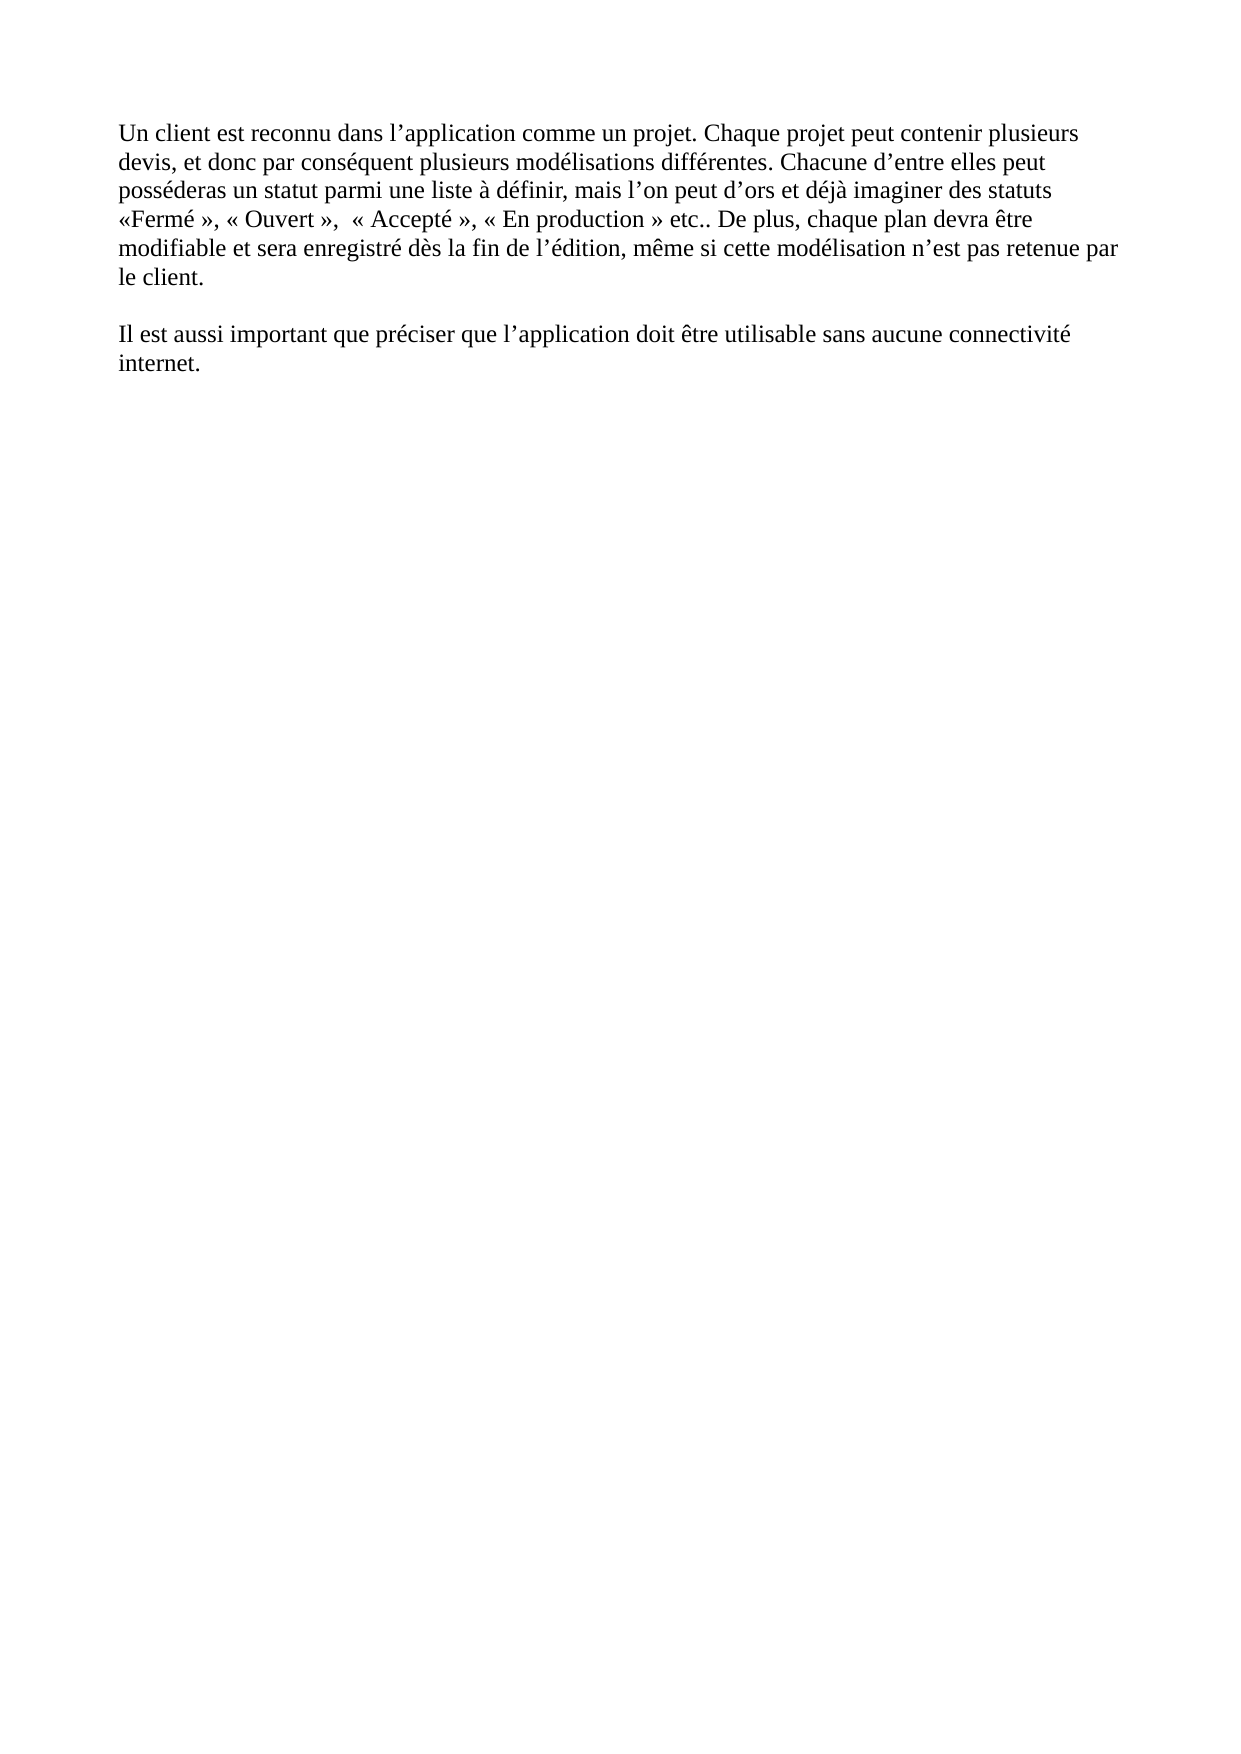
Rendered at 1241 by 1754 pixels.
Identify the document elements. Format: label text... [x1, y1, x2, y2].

text Il est aussi important que préciser que l’application doit être utilisable sans aucune connectivité internet. [118, 319, 1122, 377]
text Un client est reconnu dans l’application comme un projet. Chaque projet peut contenir plusieurs devis, et donc par conséquent plusieurs modélisations différentes. Chacune d’entre elles peut posséderas un statut parmi une liste à définir, mais l’on peut d’ors et déjà imaginer des statuts «Fermé », « Ouvert », « Accepté », « En production » etc.. De plus, chaque plan devra être modifiable et sera enregistré dès la fin de l’édition, même si cette modélisation n’est pas retenue par le client. [118, 118, 1122, 291]
